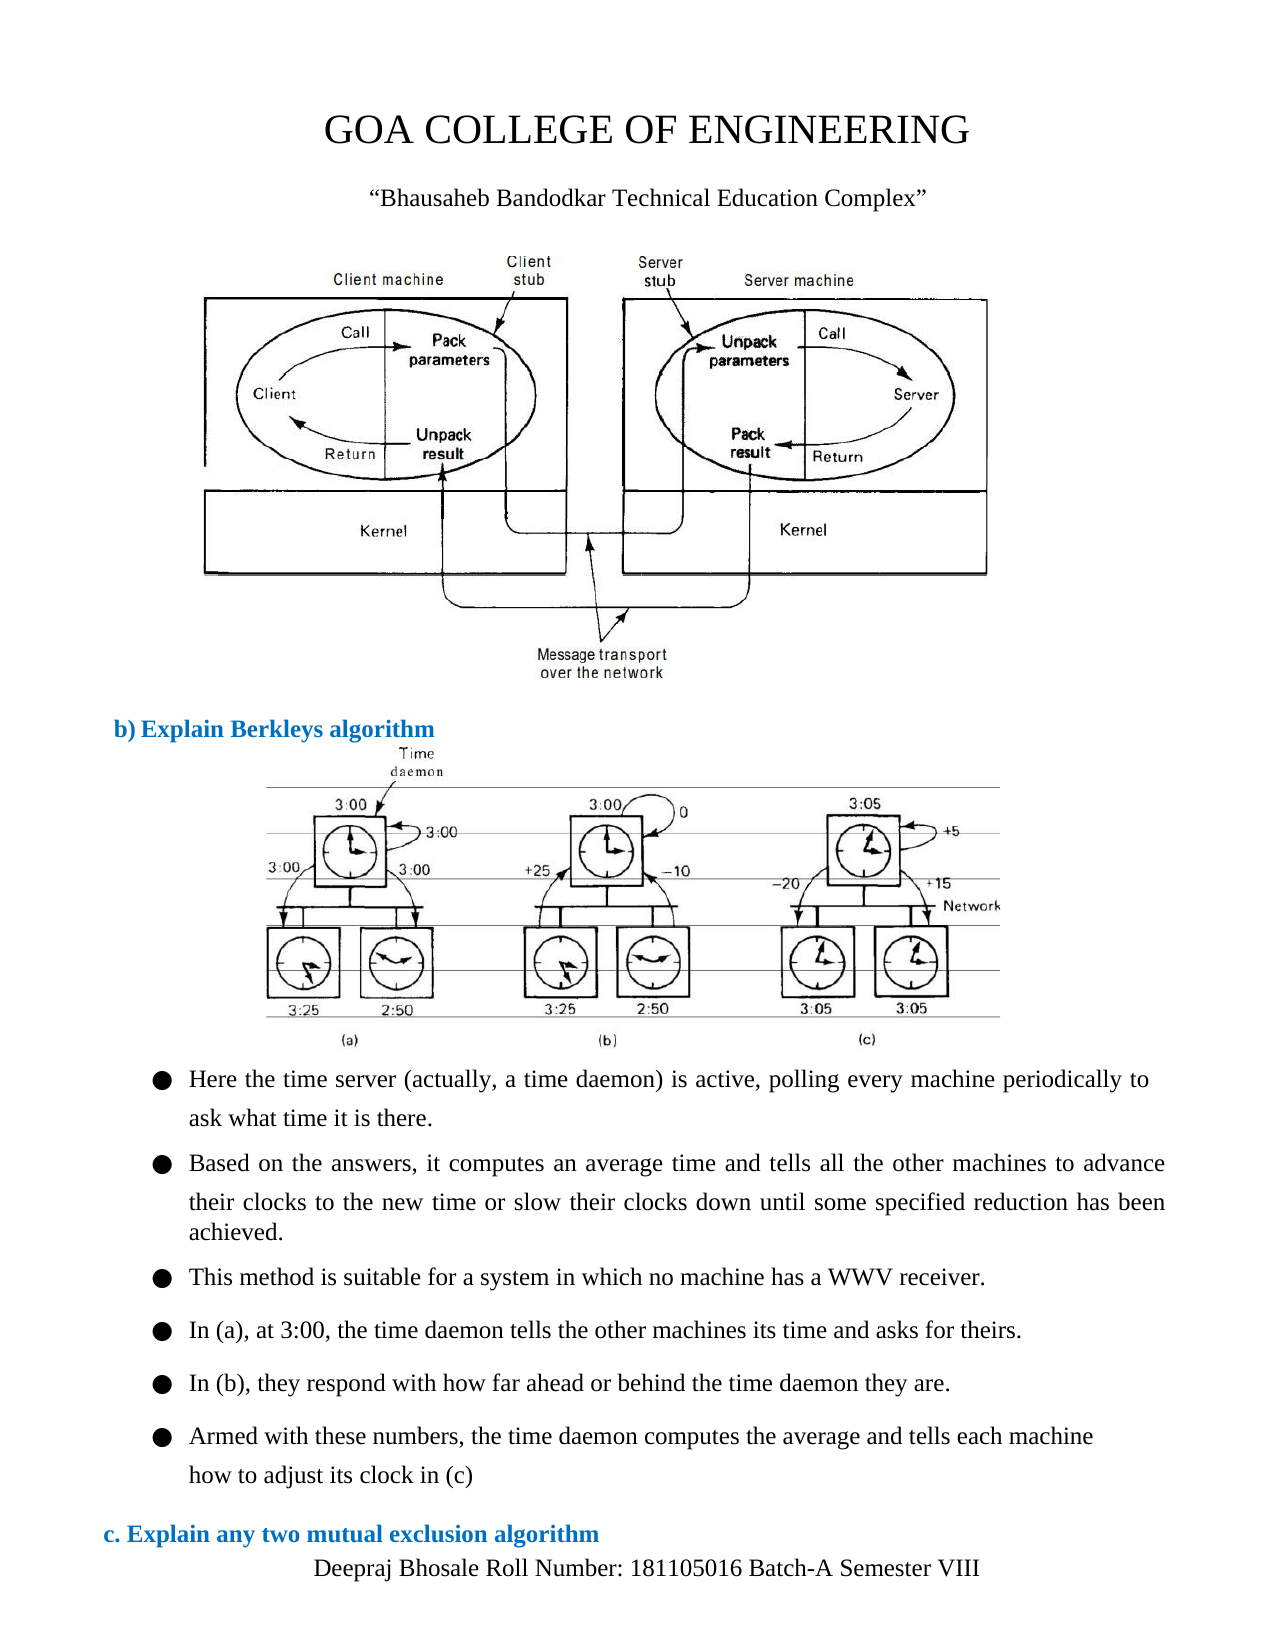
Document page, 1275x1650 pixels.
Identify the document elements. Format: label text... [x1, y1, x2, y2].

list Here the time server (actually, a time daemon) is active, polling every machine periodically to ask what time it is there. [151, 744, 1150, 1132]
list This method is suitable for a system in which no machine has a WWV receiver. [151, 1248, 1191, 1299]
list In (a), at 3:00, the time daemon tells the other machines its time and asks for theirs. [151, 1301, 1191, 1352]
subtitle Explain Berkleys algorithm [113, 714, 1191, 743]
list In (b), they respond with how far ahead or behind the time daemon they are. [151, 1355, 1191, 1406]
list Armed with these numbers, the time daemon computes the average and tells each machine how to adjust its clock in (c) [151, 1408, 1137, 1489]
subtitle c. Explain any two mutual exclusion algorithm [103, 1519, 616, 1548]
picture [266, 747, 1001, 1049]
list Based on the answers, it computes an average time and tells all the other machines to advance their clocks to the new time or slow their clocks down until some specified reduction has been achieved. [151, 1134, 1167, 1246]
picture [203, 256, 988, 678]
